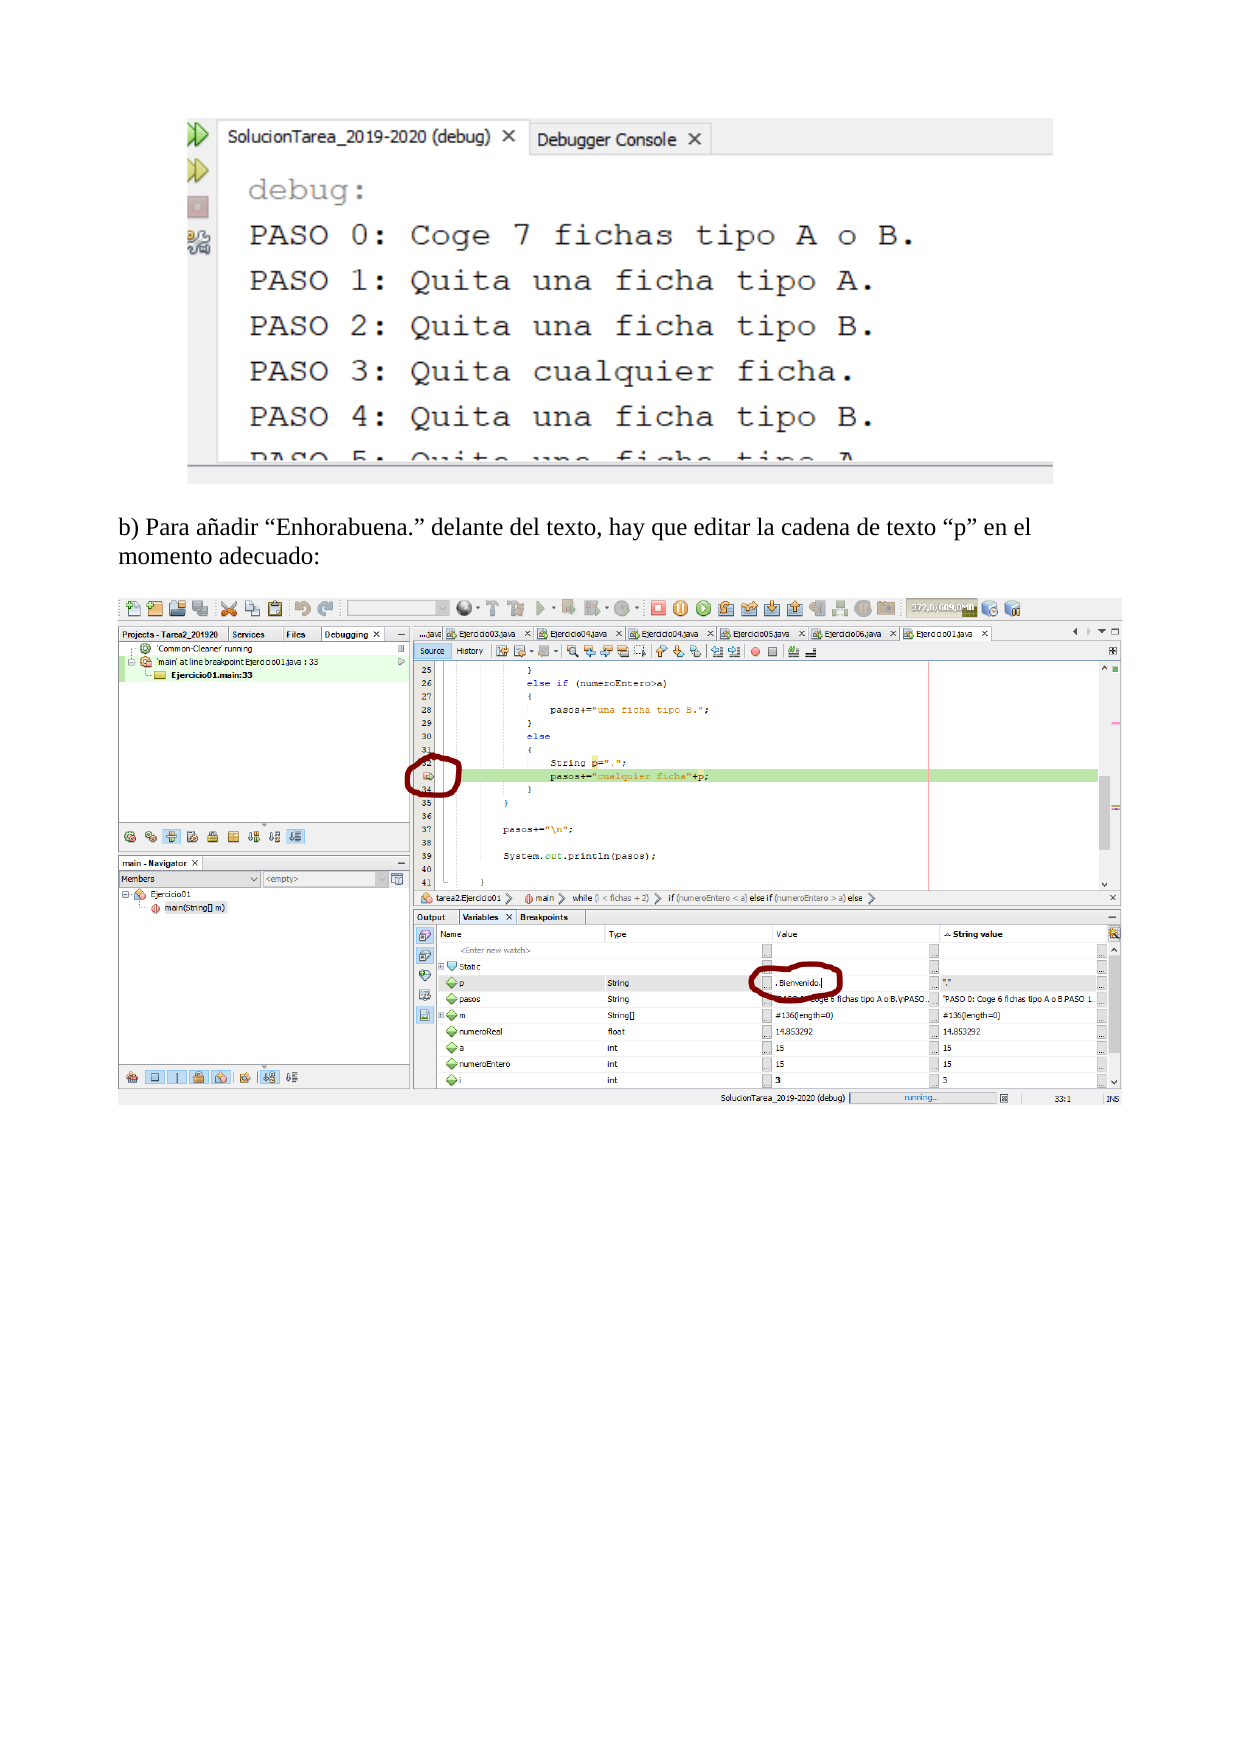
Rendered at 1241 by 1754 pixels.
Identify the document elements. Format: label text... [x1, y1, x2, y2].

text b) Para añadir “Enhorabuena.” delante del texto, hay que editar la cadena de texto “p” en el momento adecuado: [118, 512, 1122, 570]
picture [187, 118, 1053, 484]
picture [118, 598, 1123, 1105]
